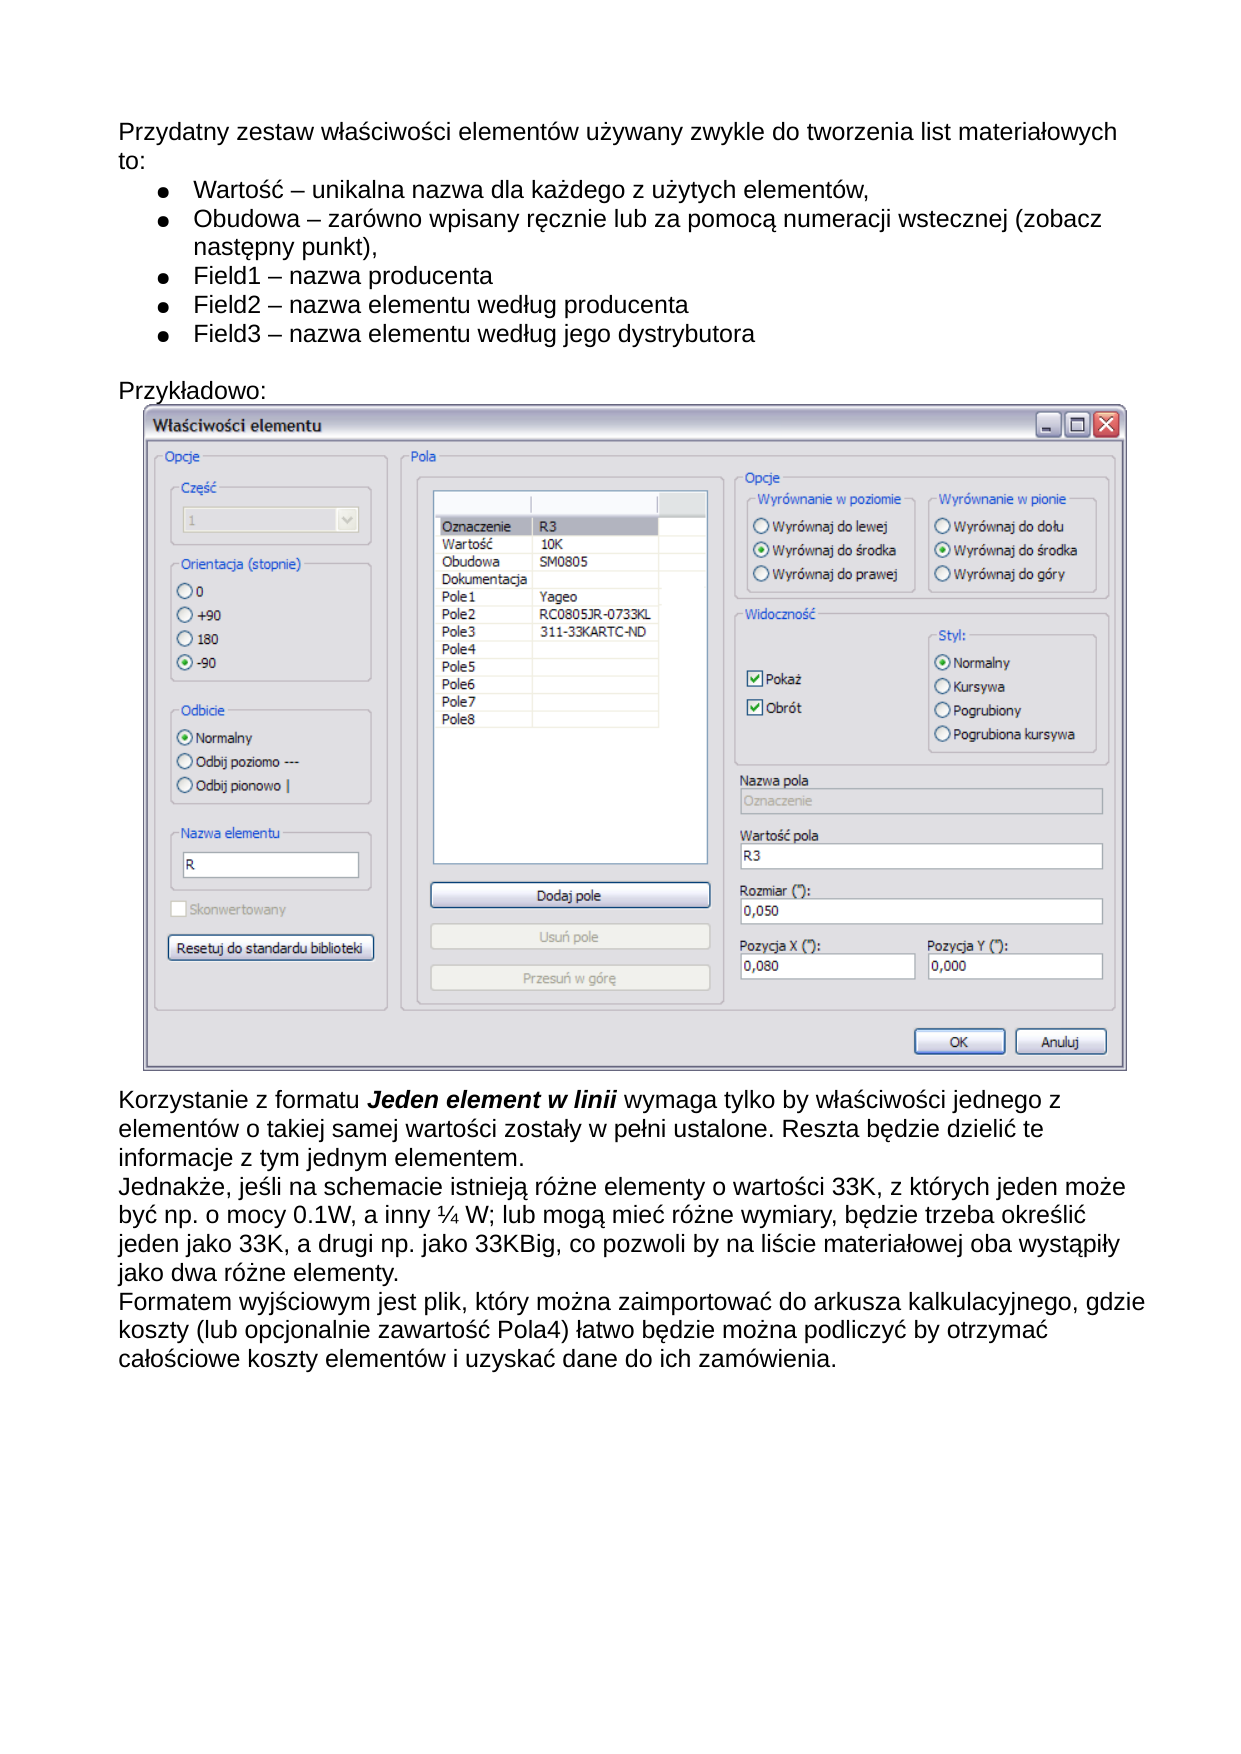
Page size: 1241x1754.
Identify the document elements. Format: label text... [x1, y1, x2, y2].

list Field1 – nazwa producenta [156, 261, 1152, 290]
text Jednakże, jeśli na schemacie istnieją różne elementy o wartości 33K, z których jeden może być np. o mocy 0.1W, a inny ¼ W; lub mogą mieć różne wymiary, będzie trzeba określić jeden jako 33K, a drugi np. jako 33KBig, co pozwoli by na liście materiałowej oba wystąpiły jako dwa różne elementy. [118, 1172, 1152, 1287]
picture [143, 404, 1127, 1071]
list Field2 – nazwa elementu według producenta [156, 290, 1152, 318]
text Przykładowo: [118, 376, 1152, 405]
list Obudowa – zarówno wpisany ręcznie lub za pomocą numeracji wstecznej (zobacz następny punkt), [156, 203, 1152, 261]
list Field3 – nazwa elementu według jego dystrybutora [156, 318, 1152, 347]
text Przydatny zestaw właściwości elementów używany zwykle do tworzenia list materiałowych to: [118, 117, 1152, 175]
text Korzystanie z formatu Jeden element w linii wymaga tylko by właściwości jednego z elementów o takiej samej wartości zostały w pełni ustalone. Reszta będzie dzielić te informacje z tym jednym elementem. [118, 1085, 1152, 1172]
text Formatem wyjściowym jest plik, który można zaimportować do arkusza kalkulacyjnego, gdzie koszty (lub opcjonalnie zawartość Pola4) łatwo będzie można podliczyć by otrzymać całościowe koszty elementów i uzyskać dane do ich zamówienia. [118, 1287, 1152, 1373]
list Wartość – unikalna nazwa dla każdego z użytych elementów, [156, 175, 1152, 203]
